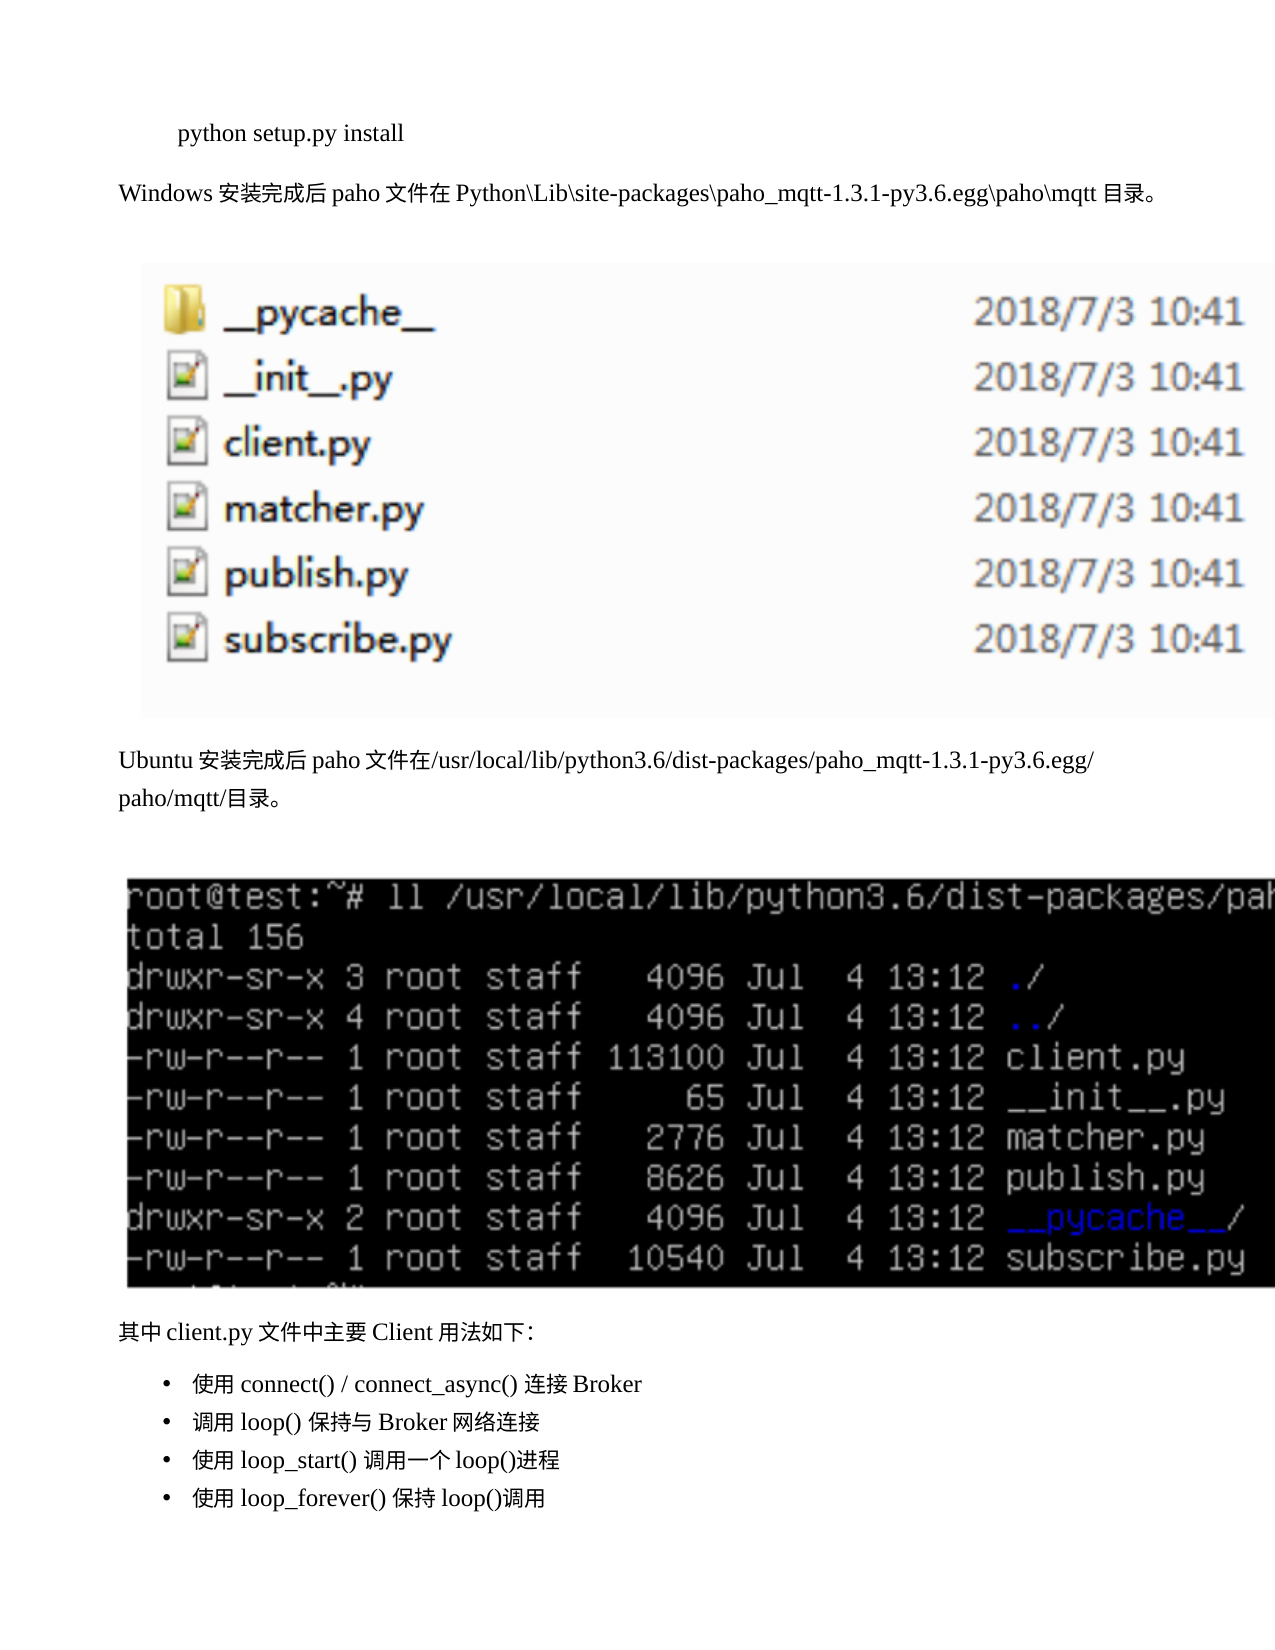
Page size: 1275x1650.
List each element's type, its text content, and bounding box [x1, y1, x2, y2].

text 其中client.py文件中主要Client用法如下： [118, 1315, 1157, 1346]
list 调用 loop() 保持与Broker网络连接 [162, 1405, 1157, 1437]
text Windows安装完成后paho文件在Python\Lib\site-packages\paho_mqtt-1.3.1-py3.6.egg\paho\mqtt目录。 [118, 176, 1157, 208]
list 使用 loop_forever() 保持 loop()调用 [162, 1481, 1157, 1513]
picture [118, 263, 1275, 723]
text Ubuntu安装完成后paho文件在/usr/local/lib/python3.6/dist-packages/paho_mqtt-1.3.1-py3.6.egg/paho/mqtt/目录。 [118, 743, 1157, 813]
text python setup.py install [177, 118, 1098, 147]
picture [118, 867, 1275, 1295]
list 使用 connect() / connect_async() 连接Broker [162, 1367, 1157, 1399]
list 使用 loop_start() 调用一个loop()进程 [162, 1443, 1157, 1475]
